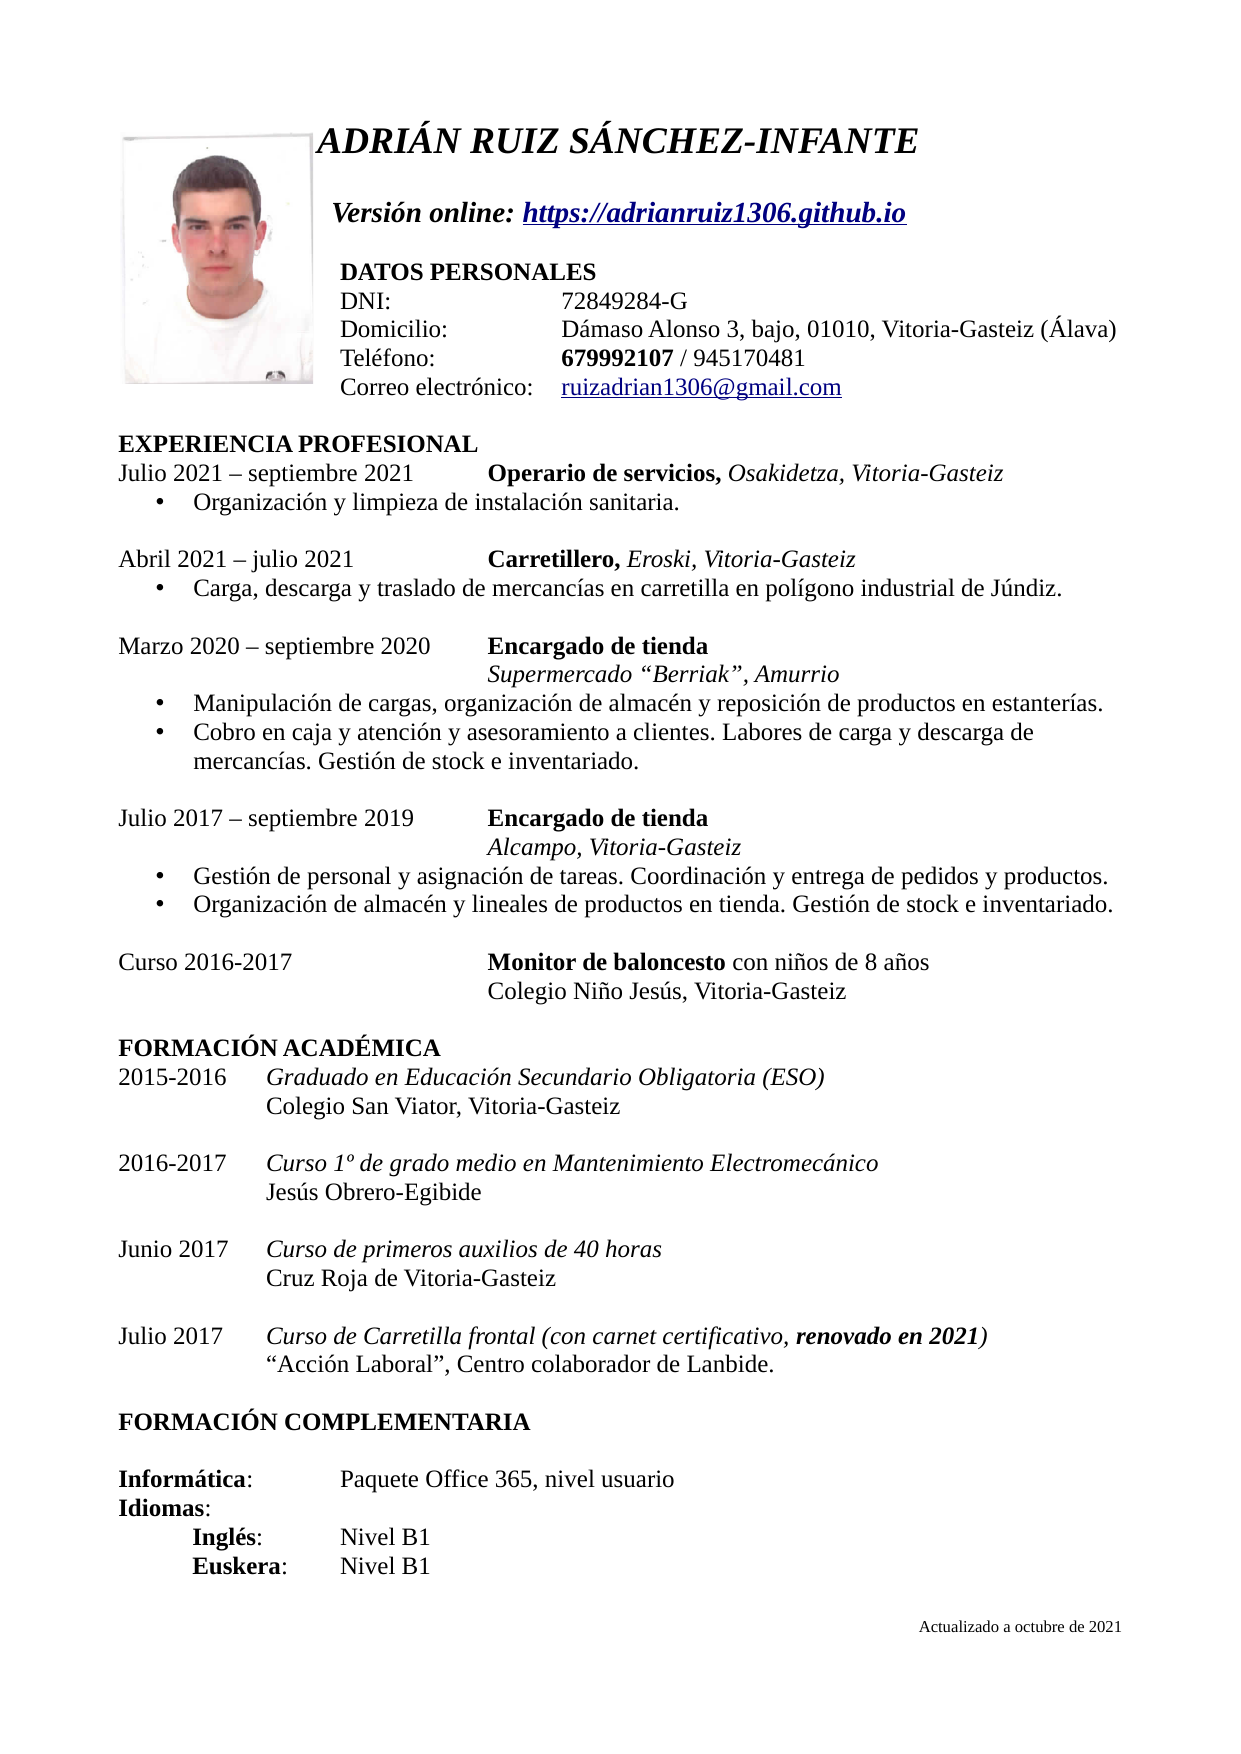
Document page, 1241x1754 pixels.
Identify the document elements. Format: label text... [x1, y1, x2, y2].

text 2015-2016 Graduado en Educación Secundario Obligatoria (ESO) [118, 1062, 1122, 1091]
list Organización y limpieza de instalación sanitaria. [156, 487, 1122, 516]
text DNI: 72849284-G [314, 286, 1122, 314]
list Carga, descarga y traslado de mercancías en carretilla en polígono industrial de Júndiz. [156, 573, 1122, 602]
text Julio 2017 – septiembre 2019 Encargado de tienda [118, 803, 1122, 832]
text DATOS PERSONALES [314, 257, 1122, 286]
list Cobro en caja y atención y asesoramiento a clientes. Labores de carga y descarga de mercancías. Gestión de stock e inventariado. [156, 717, 1122, 774]
text Alcampo, Vitoria-Gasteiz [118, 832, 1122, 861]
text Supermercado “Berriak”, Amurrio [118, 659, 1122, 688]
text Idiomas: [118, 1493, 1122, 1522]
list Organización de almacén y lineales de productos en tienda. Gestión de stock e inventariado. [156, 889, 1122, 918]
text Versión online: https://adrianruiz1306.github.io [314, 195, 1122, 228]
text Inglés: Nivel B1 [118, 1522, 1122, 1551]
text Curso 2016-2017 Monitor de baloncesto con niños de 8 años [118, 947, 1122, 976]
text Julio 2017 Curso de Carretilla frontal (con carnet certificativo, renovado en 2021) [118, 1321, 1122, 1349]
text Julio 2021 – septiembre 2021 Operario de servicios, Osakidetza, Vitoria-Gasteiz [118, 458, 1122, 487]
text “Acción Laboral”, Centro colaborador de Lanbide. [118, 1349, 1122, 1378]
text Correo electrónico: ruizadrian1306@gmail.com [118, 372, 1122, 401]
text EXPERIENCIA PROFESIONAL [118, 429, 1122, 458]
text Cruz Roja de Vitoria-Gasteiz [118, 1263, 1122, 1292]
text Jesús Obrero-Egibide [118, 1177, 1122, 1206]
list Gestión de personal y asignación de tareas. Coordinación y entrega de pedidos y productos. [156, 861, 1122, 889]
text Colegio San Viator, Vitoria-Gasteiz [118, 1091, 1122, 1119]
text ADRIÁN RUIZ SÁNCHEZ-INFANTE [118, 118, 1122, 161]
text FORMACIÓN ACADÉMICA [118, 1033, 1122, 1062]
text Junio 2017 Curso de primeros auxilios de 40 horas [118, 1234, 1122, 1263]
text Teléfono: 679992107 / 945170481 [314, 343, 1122, 372]
text Marzo 2020 – septiembre 2020 Encargado de tienda [118, 631, 1122, 659]
text Informática: Paquete Office 365, nivel usuario [118, 1464, 1122, 1493]
picture [120, 132, 314, 384]
list Manipulación de cargas, organización de almacén y reposición de productos en estanterías. [156, 688, 1122, 717]
text FORMACIÓN COMPLEMENTARIA [118, 1407, 1122, 1436]
text Domicilio: Dámaso Alonso 3, bajo, 01010, Vitoria-Gasteiz (Álava) [314, 314, 1122, 343]
text 2016-2017 Curso 1º de grado medio en Mantenimiento Electromecánico [118, 1148, 1122, 1177]
text Euskera: Nivel B1 [118, 1551, 1122, 1579]
text Colegio Niño Jesús, Vitoria-Gasteiz [118, 976, 1122, 1004]
text Abril 2021 – julio 2021 Carretillero, Eroski, Vitoria-Gasteiz [118, 544, 1122, 573]
